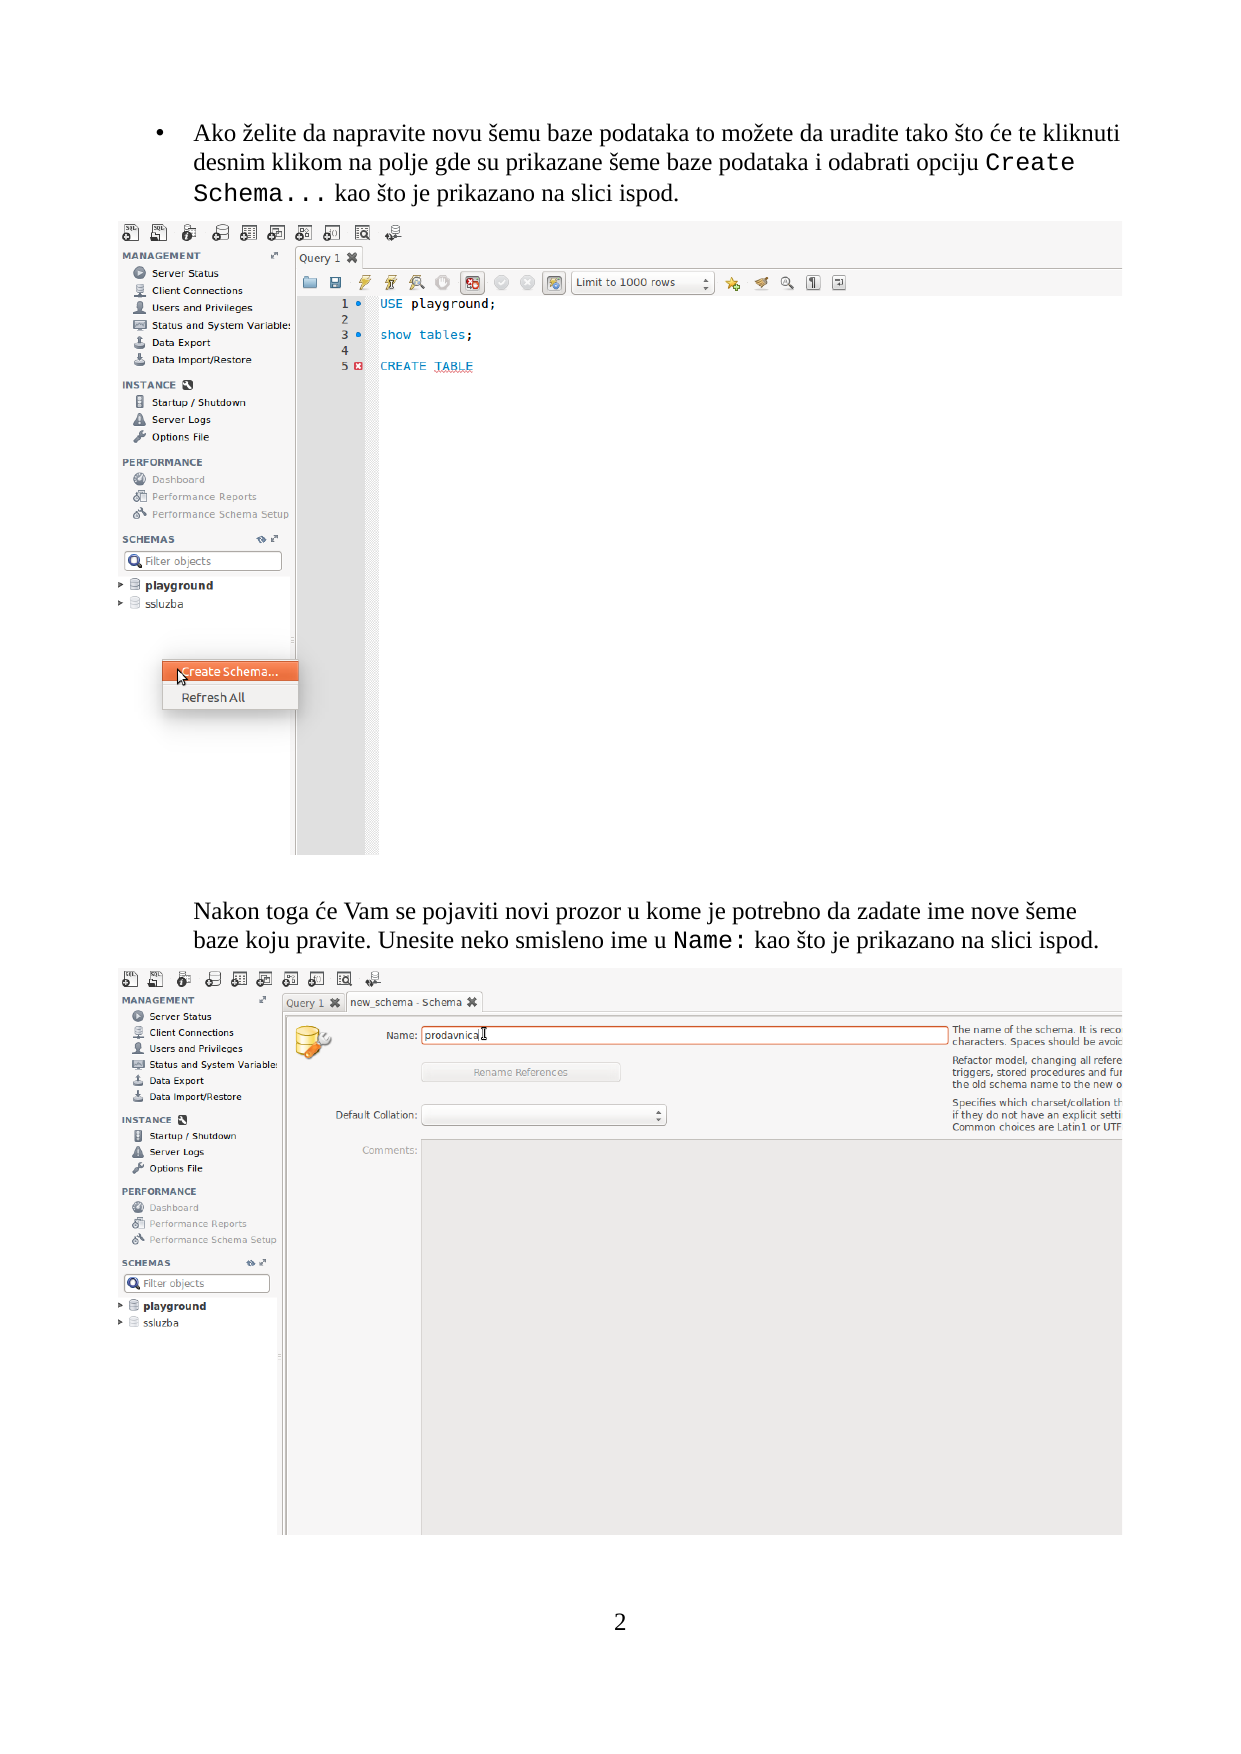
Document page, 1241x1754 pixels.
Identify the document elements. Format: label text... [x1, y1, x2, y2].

list Nakon toga će Vam se pojaviti novi prozor u kome je potrebno da zadate ime nove šeme baze koju pravite. Unesite neko smisleno ime u Name: kao što je prikazano na slici ispod. [156, 896, 1122, 956]
list Ako želite da napravite novu šemu baze podataka to možete da uradite tako što će te kliknuti desnim klikom na polje gde su prikazane šeme baze podataka i odabrati opciju Create Schema... kao što je prikazano na slici ispod. [156, 118, 1122, 208]
